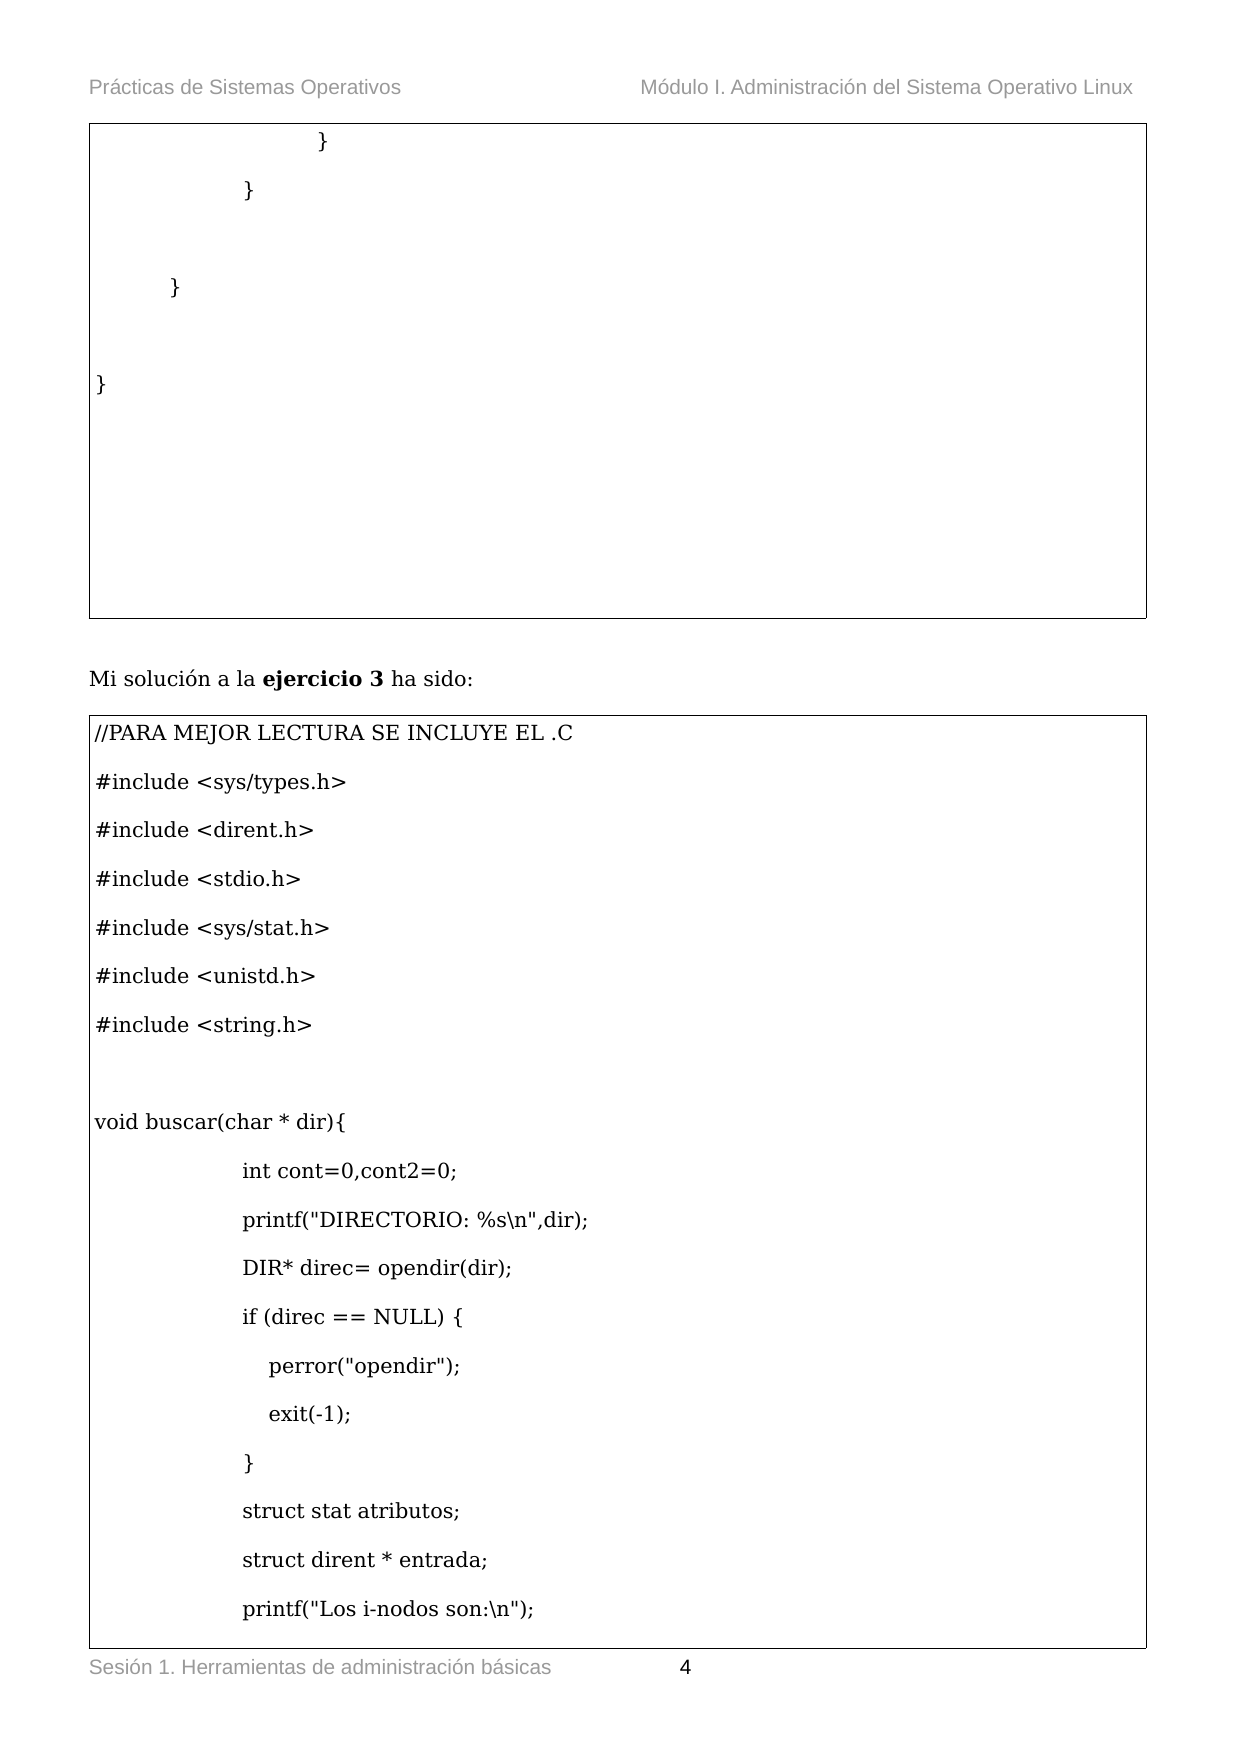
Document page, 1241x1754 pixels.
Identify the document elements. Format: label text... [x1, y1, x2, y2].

table_header //PARA MEJOR LECTURA SE INCLUYE EL .C #include <sys/types.h> #include <dirent.h> #include <stdio.h> #include <sys/stat.h> #include <unistd.h> #include <string.h> void buscar(char * dir){ int cont=0,cont2=0; printf("DIRECTORIO: %s\n",dir); DIR* direc= opendir(dir); if (direc == NULL) { perror("opendir"); exit(-1); } struct stat atributos; struct dirent * entrada; printf("Los i-nodos son:\n"); [90, 716, 1146, 1648]
text Mi solución a la ejercicio 3 ha sido: [89, 666, 1146, 691]
table_header } } } } [90, 124, 1146, 618]
